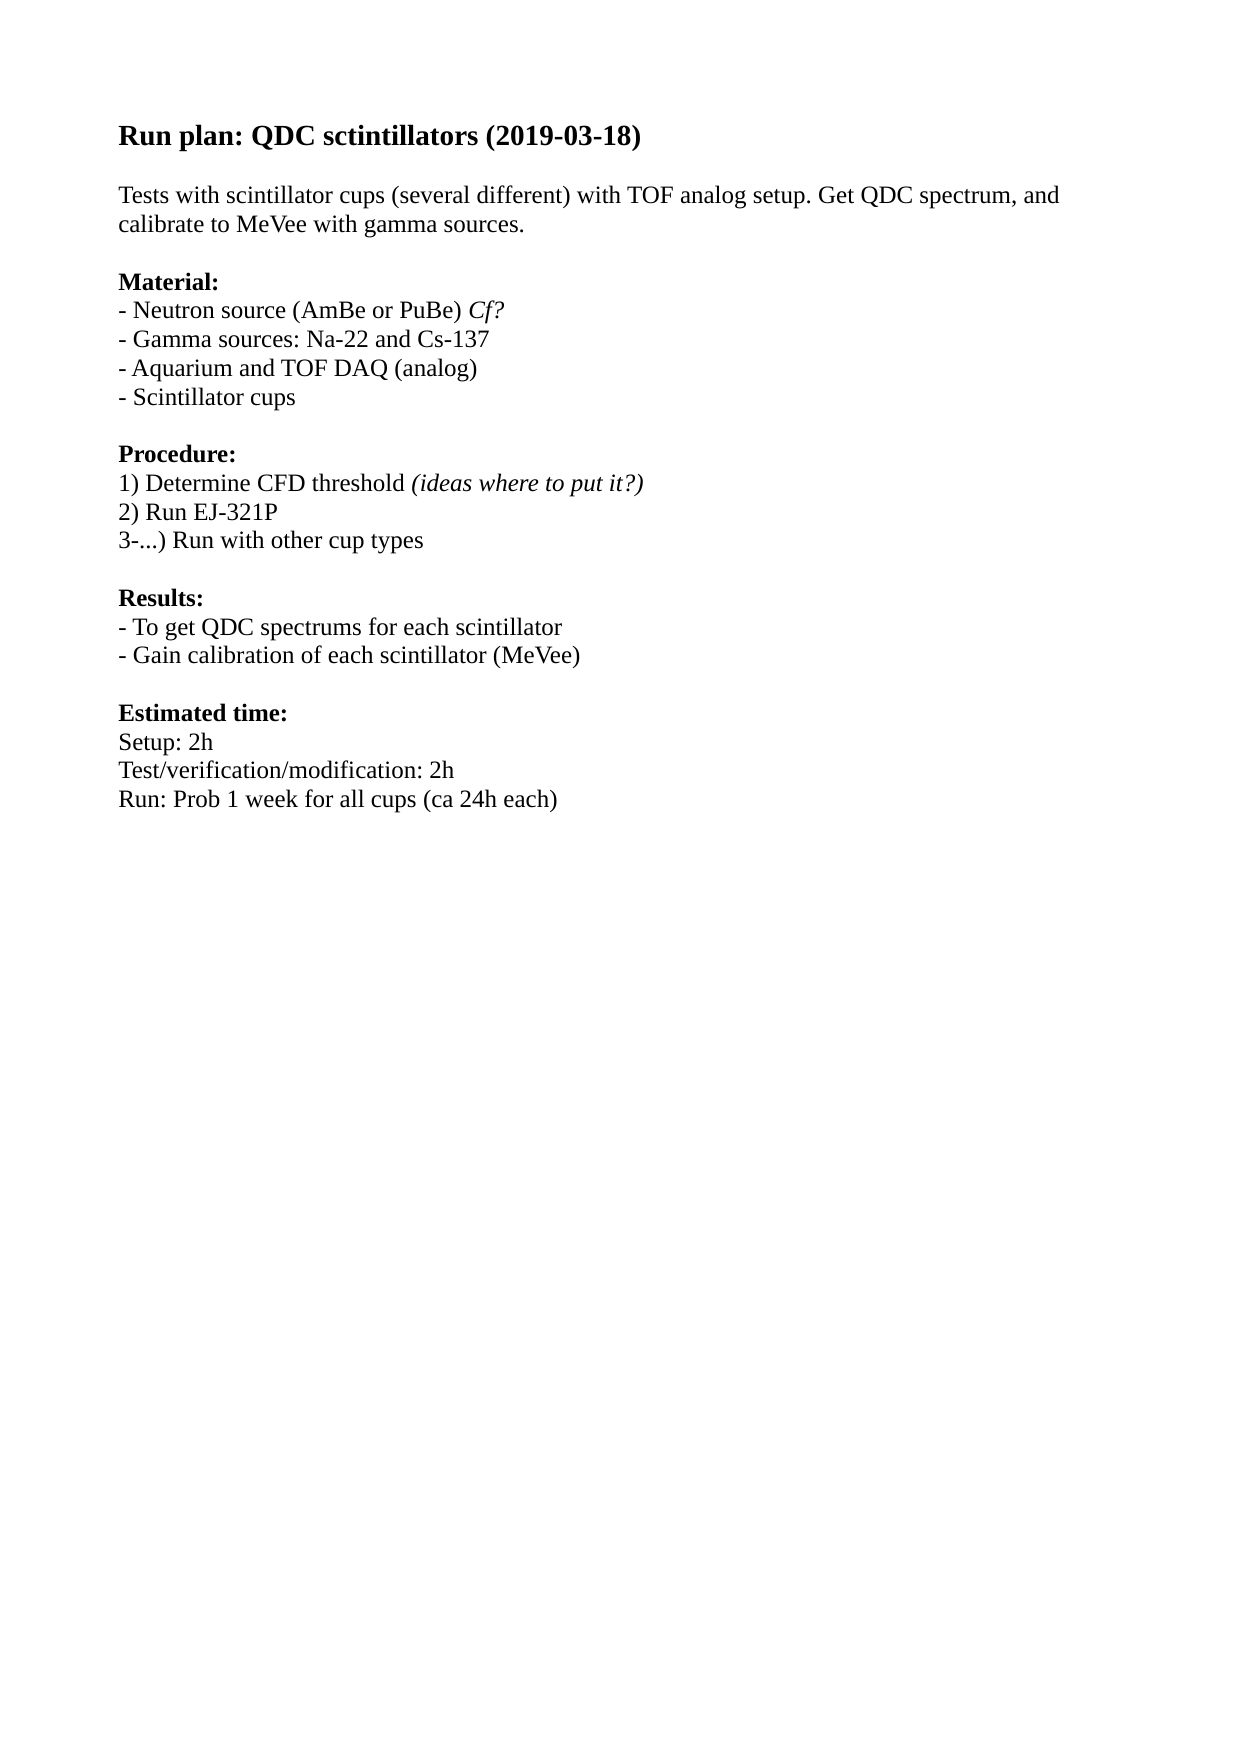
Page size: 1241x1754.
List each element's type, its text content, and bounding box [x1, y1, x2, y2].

text Tests with scintillator cups (several different) with TOF analog setup. Get QDC spectrum, and calibrate to MeVee with gamma sources. [118, 180, 1122, 238]
text Material: [118, 238, 1122, 295]
text - Aquarium and TOF DAQ (analog) [118, 353, 1122, 382]
text Run plan: QDC sctintillators (2019-03-18) [118, 118, 1122, 152]
text Estimated time: [118, 698, 1122, 727]
text 1) Determine CFD threshold (ideas where to put it?) 2) Run EJ-321P [118, 468, 1122, 525]
text Run: Prob 1 week for all cups (ca 24h each) [118, 784, 1122, 813]
text - Scintillator cups [118, 382, 1122, 410]
text Results: - To get QDC spectrums for each scintillator - Gain calibration of each scintillator (MeVee) [118, 583, 1122, 669]
text 3-...) Run with other cup types [118, 525, 1122, 554]
text Test/verification/modification: 2h [118, 755, 1122, 784]
text Setup: 2h [118, 727, 1122, 755]
text - Neutron source (AmBe or PuBe) Cf? - Gamma sources: Na-22 and Cs-137 [118, 295, 1122, 353]
text Procedure: [118, 439, 1122, 468]
